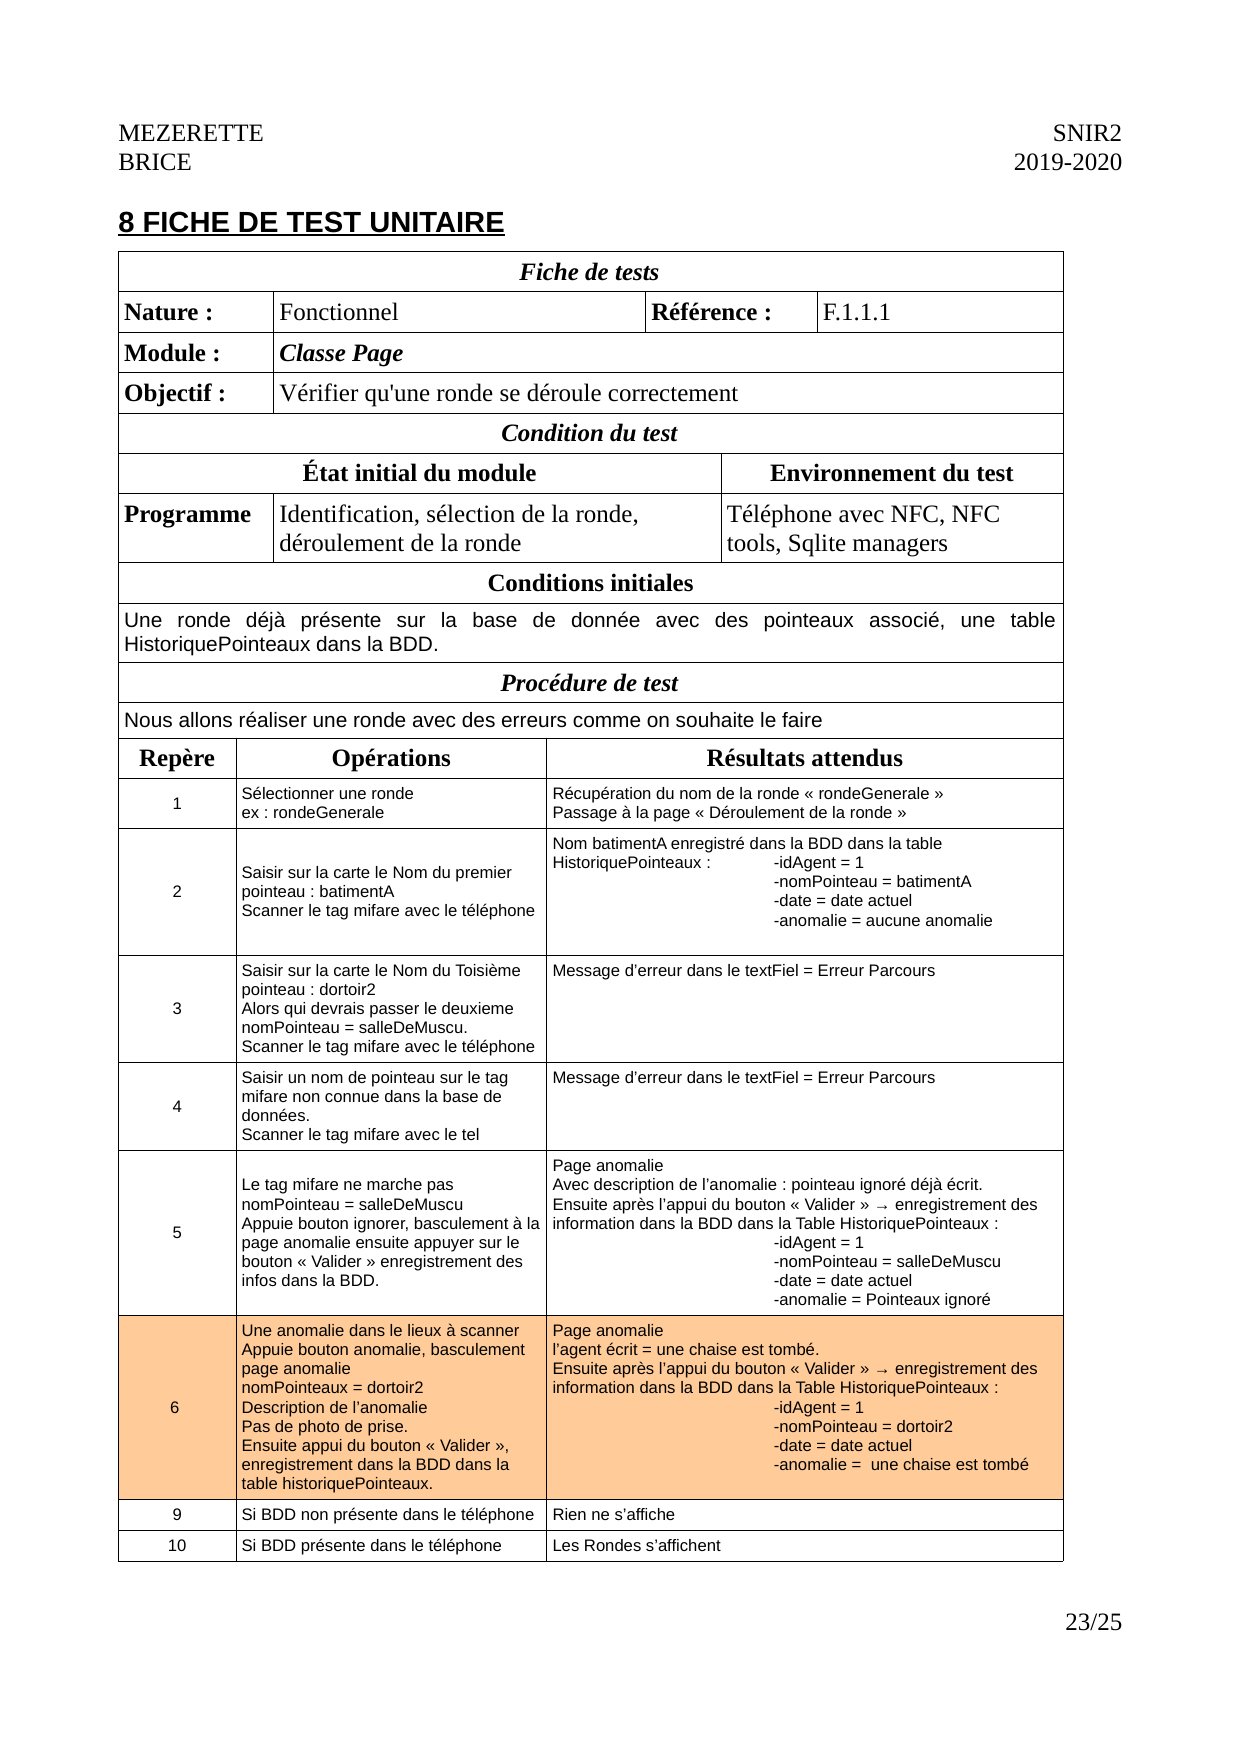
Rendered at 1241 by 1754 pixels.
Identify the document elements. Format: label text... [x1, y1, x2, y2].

table_cell 9 [119, 1500, 236, 1530]
table_cell Condition du test [119, 414, 1063, 453]
table_cell Une ronde déjà présente sur la base de donnée avec des pointeaux associé, une table HistoriquePointeaux dans la BDD. [119, 604, 1063, 662]
table_cell 2 [119, 829, 236, 954]
table_cell Conditions initiales [119, 563, 1063, 602]
table_cell Saisir sur la carte le Nom du Toisième pointeau : dortoir2 Alors qui devrais passer le deuxieme nomPointeau = salleDeMuscu. Scanner le tag mifare avec le téléphone [237, 956, 546, 1062]
table_cell Saisir un nom de pointeau sur le tag mifare non connue dans la base de données. Scanner le tag mifare avec le tel [237, 1063, 546, 1150]
table_cell Résultats attendus [547, 739, 1063, 778]
table_cell 5 [119, 1151, 236, 1315]
table_cell Si BDD non présente dans le téléphone [237, 1500, 546, 1530]
table_cell Rien ne s’affiche [547, 1500, 1063, 1530]
table_cell Identification, sélection de la ronde, déroulement de la ronde [274, 494, 721, 562]
table_cell État initial du module [119, 454, 721, 493]
table_cell Page anomalie Avec description de l’anomalie : pointeau ignoré déjà écrit. Ensuite après l’appui du bouton « Valider » → enregistrement des information dans la BDD dans la Table HistoriquePointeaux : -idAgent = 1 -nomPointeau = salleDeMuscu -date = date actuel -anomalie = Pointeaux ignoré [547, 1151, 1063, 1315]
table_cell 1 [119, 779, 236, 828]
table_cell Environnement du test [722, 454, 1063, 493]
table_cell Page anomalie l’agent écrit = une chaise est tombé. Ensuite après l’appui du bouton « Valider » → enregistrement des information dans la BDD dans la Table HistoriquePointeaux : -idAgent = 1 -nomPointeau = dortoir2 -date = date actuel -anomalie = une chaise est tombé [547, 1316, 1063, 1499]
table_cell Sélectionner une ronde ex : rondeGenerale [237, 779, 546, 828]
table_cell Procédure de test [119, 663, 1063, 702]
table_cell Nous allons réaliser une ronde avec des erreurs comme on souhaite le faire [119, 703, 1063, 738]
subtitle 8 FICHE DE TEST UNITAIRE [118, 205, 1122, 239]
table_cell Message d’erreur dans le textFiel = Erreur Parcours [547, 1063, 1063, 1150]
table_cell Opérations [237, 739, 546, 778]
table_cell Une anomalie dans le lieux à scanner Appuie bouton anomalie, basculement page anomalie nomPointeaux = dortoir2 Description de l’anomalie Pas de photo de prise. Ensuite appui du bouton « Valider », enregistrement dans la BDD dans la table historiquePointeaux. [237, 1316, 546, 1499]
table_cell Téléphone avec NFC, NFC tools, Sqlite managers [722, 494, 1063, 562]
table_cell Message d’erreur dans le textFiel = Erreur Parcours [547, 956, 1063, 1062]
table_cell Nature : [119, 292, 273, 332]
table_cell 10 [119, 1531, 236, 1561]
table_cell Programme [119, 494, 273, 562]
table_cell Nom batimentA enregistré dans la BDD dans la table HistoriquePointeaux : -idAgent = 1 -nomPointeau = batimentA -date = date actuel -anomalie = aucune anomalie [547, 829, 1063, 954]
table_cell Référence : [646, 292, 817, 332]
table_cell 4 [119, 1063, 236, 1150]
table_cell Classe Page [274, 333, 1063, 372]
table_cell 3 [119, 956, 236, 1062]
table_cell Vérifier qu'une ronde se déroule correctement [274, 373, 1063, 412]
table_cell Repère [119, 739, 236, 778]
table_cell Récupération du nom de la ronde « rondeGenerale » Passage à la page « Déroulement de la ronde » [547, 779, 1063, 828]
table_cell Saisir sur la carte le Nom du premier pointeau : batimentA Scanner le tag mifare avec le téléphone [237, 829, 546, 954]
table_cell Les Rondes s’affichent [547, 1531, 1063, 1561]
table_cell Module : [119, 333, 273, 372]
table_cell Fonctionnel [274, 292, 645, 332]
table_cell Objectif : [119, 373, 273, 412]
table_cell Le tag mifare ne marche pas nomPointeau = salleDeMuscu Appuie bouton ignorer, basculement à la page anomalie ensuite appuyer sur le bouton « Valider » enregistrement des infos dans la BDD. [237, 1151, 546, 1315]
table_header Fiche de tests [119, 252, 1063, 291]
table_cell 6 [119, 1316, 236, 1499]
table_cell Si BDD présente dans le téléphone [237, 1531, 546, 1561]
table_cell F.1.1.1 [818, 292, 1063, 332]
